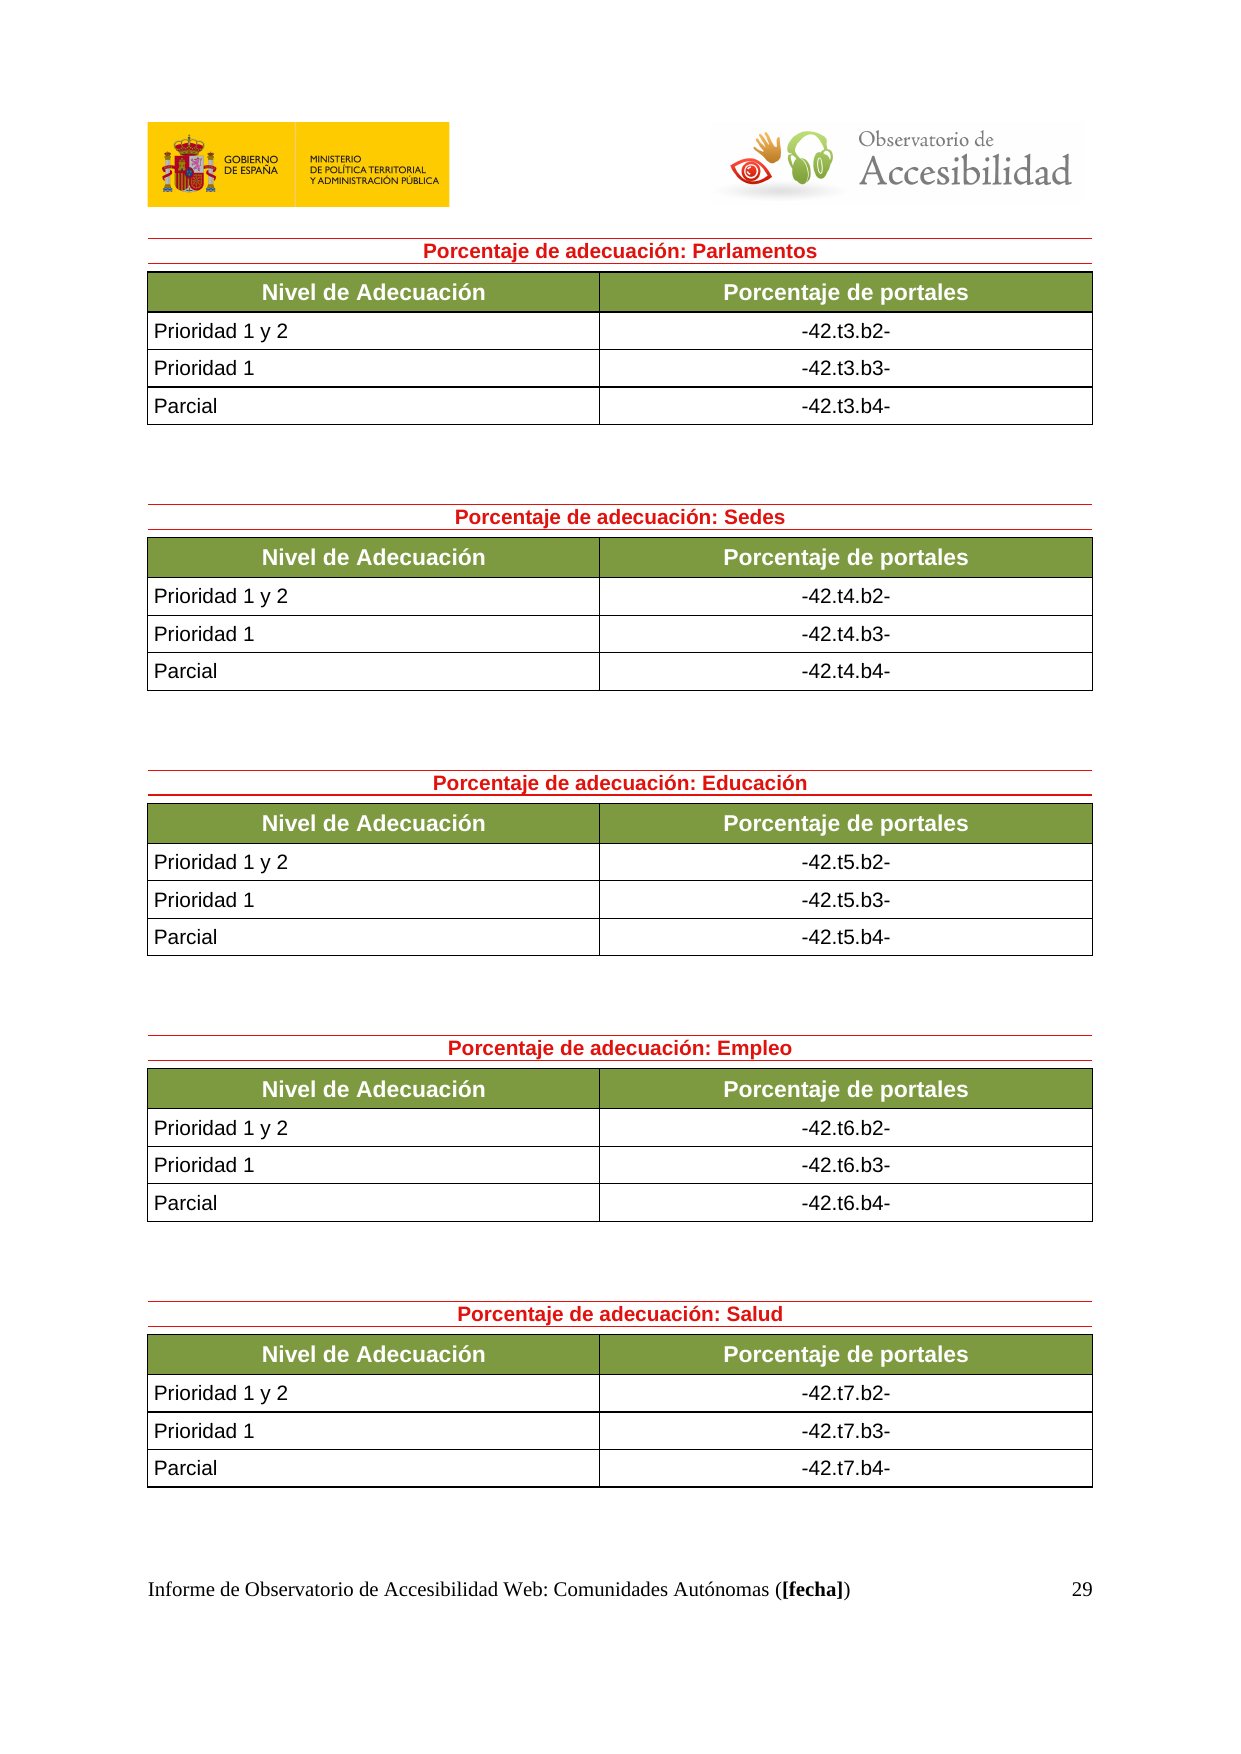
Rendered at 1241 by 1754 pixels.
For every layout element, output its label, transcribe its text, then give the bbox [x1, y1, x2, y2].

table_cell Parcial [148, 388, 599, 424]
table_cell -42.t6.b2- [600, 1109, 1092, 1146]
table_cell -42.t4.b4- [600, 653, 1092, 689]
table_cell Parcial [148, 653, 599, 689]
picture [147, 122, 450, 207]
table_cell Prioridad 1 y 2 [148, 578, 599, 614]
table_cell -42.t7.b4- [600, 1450, 1092, 1486]
table_cell Prioridad 1 y 2 [148, 1109, 599, 1146]
table_header Porcentaje de portales [600, 1069, 1092, 1108]
table_cell Prioridad 1 y 2 [148, 1375, 599, 1411]
table_header Porcentaje de portales [600, 273, 1092, 311]
text Porcentaje de adecuación: Parlamentos [148, 239, 1092, 263]
table_cell -42.t7.b2- [600, 1375, 1092, 1411]
table_cell Prioridad 1 [148, 616, 599, 652]
table_header Nivel de Adecuación [148, 538, 599, 577]
table_header Nivel de Adecuación [148, 1335, 599, 1374]
table_cell Prioridad 1 [148, 881, 599, 918]
table_cell Prioridad 1 y 2 [148, 313, 599, 349]
picture [710, 122, 1086, 205]
table_cell -42.t3.b4- [600, 388, 1092, 424]
table_header Porcentaje de portales [600, 804, 1092, 843]
table_cell -42.t5.b3- [600, 881, 1092, 918]
table_header Porcentaje de portales [600, 1335, 1092, 1374]
table_cell Prioridad 1 [148, 350, 599, 386]
table_header Nivel de Adecuación [148, 273, 599, 311]
table_cell Prioridad 1 [148, 1413, 599, 1449]
table_cell Parcial [148, 1450, 599, 1486]
table_cell -42.t7.b3- [600, 1413, 1092, 1449]
table_cell -42.t6.b3- [600, 1147, 1092, 1183]
table_cell -42.t3.b2- [600, 313, 1092, 349]
table_cell -42.t5.b2- [600, 844, 1092, 880]
table_header Nivel de Adecuación [148, 804, 599, 843]
table_header Porcentaje de portales [600, 538, 1092, 577]
table_cell -42.t4.b3- [600, 616, 1092, 652]
table_cell Prioridad 1 y 2 [148, 844, 599, 880]
table_cell -42.t3.b3- [600, 350, 1092, 386]
table_cell -42.t4.b2- [600, 578, 1092, 614]
table_cell Prioridad 1 [148, 1147, 599, 1183]
text Porcentaje de adecuación: Salud [148, 1302, 1092, 1326]
text Porcentaje de adecuación: Sedes [148, 505, 1092, 529]
text Porcentaje de adecuación: Educación [148, 771, 1092, 794]
table_cell -42.t5.b4- [600, 919, 1092, 955]
table_cell Parcial [148, 1184, 599, 1221]
table_cell -42.t6.b4- [600, 1184, 1092, 1221]
table_cell Parcial [148, 919, 599, 955]
table_header Nivel de Adecuación [148, 1069, 599, 1108]
text Porcentaje de adecuación: Empleo [148, 1036, 1092, 1060]
